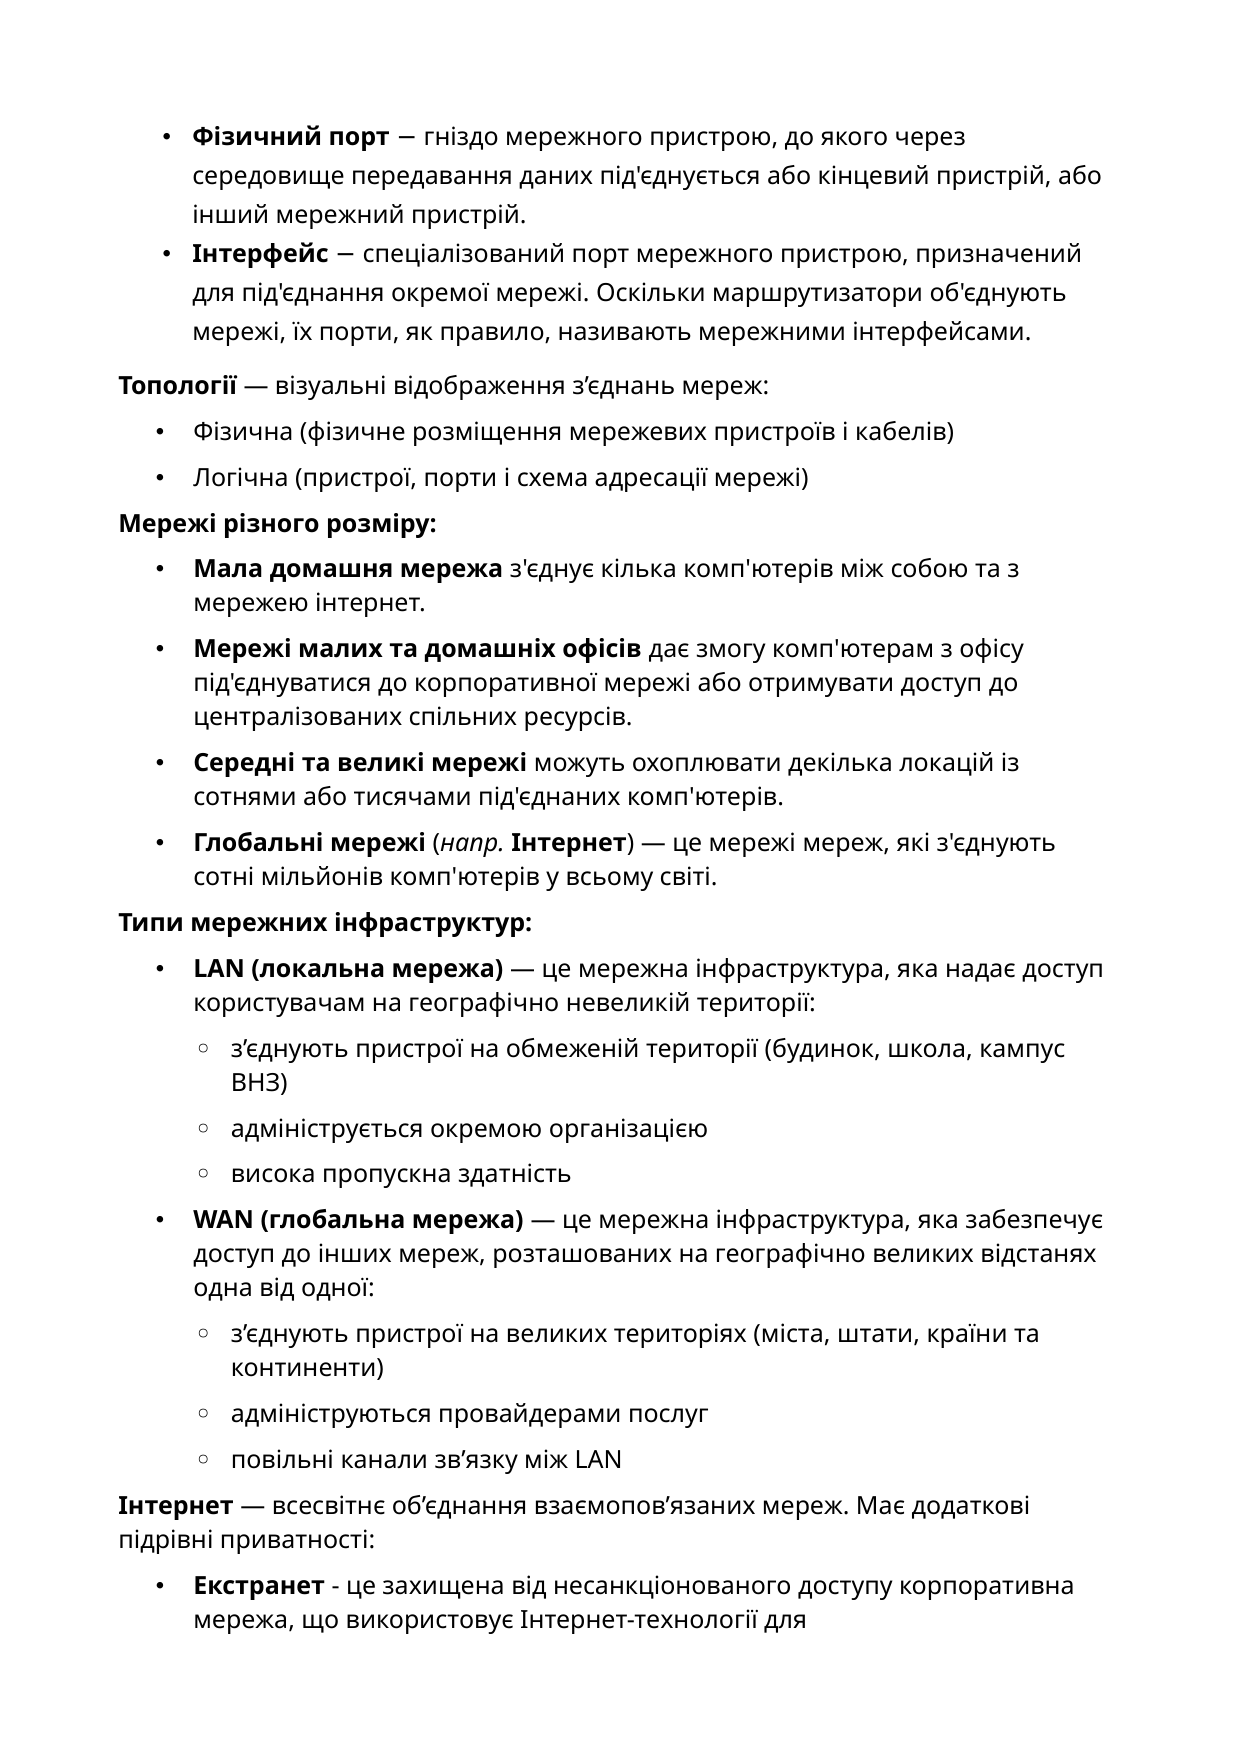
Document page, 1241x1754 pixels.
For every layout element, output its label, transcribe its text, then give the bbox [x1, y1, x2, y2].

list Екстранет - це захищена від несанкціонованого доступу корпоративна мережа, що використовує Інтернет-технології для [156, 1567, 1122, 1636]
list Фізична (фізичне розміщення мережевих пристроїв і кабелів) [156, 413, 1122, 448]
list з’єднують пристрої на великих територіях (міста, штати, країни та континенти) [193, 1316, 1122, 1384]
list Глобальні мережі (напр. Інтернет) — це мережі мереж, які з'єднують сотні мільйонів комп'ютерів у всьому світі. [156, 825, 1122, 893]
list Мережі малих та домашніх офісів дає змогу комп'ютерам з офісу під'єднуватися до корпоративної мережі або отримувати доступ до централізованих спільних ресурсів. [156, 631, 1122, 733]
list адмініструється окремою організацією [193, 1110, 1122, 1144]
list LAN (локальна мережа) — це мережна інфраструктура, яка надає доступ користувачам на географічно невеликій території: [156, 951, 1122, 1019]
list висока пропускна здатність [193, 1156, 1122, 1190]
list Фізичний порт − гніздо мережного пристрою, до якого через середовище передавання даних під'єднується або кінцевий пристрій, або інший мережний пристрій. [162, 118, 1122, 231]
list Середні та великі мережі можуть охоплювати декілька локацій із сотнями або тисячами під'єднаних комп'ютерів. [156, 745, 1122, 813]
text Інтернет — всесвітнє об’єднання взаємопов’язаних мереж. Має додаткові підрівні приватності: [118, 1487, 1122, 1556]
list Логічна (пристрої, порти і схема адресації мережі) [156, 459, 1122, 493]
list адмініструються провайдерами послуг [193, 1396, 1122, 1430]
list Мала домашня мережа з'єднує кілька комп'ютерів між собою та з мережею інтернет. [156, 551, 1122, 619]
list WAN (глобальна мережа) — це мережна інфраструктура, яка забезпечує доступ до інших мереж, розташованих на географічно великих відстанях одна від одної: [156, 1202, 1122, 1304]
list Інтерфейс − спеціалізований порт мережного пристрою, призначений для під'єднання окремої мережі. Оскільки маршрутизатори об'єднують мережі, їх порти, як правило, називають мережними інтерфейсами. [162, 236, 1122, 348]
list повільні канали зв’язку між LAN [193, 1442, 1122, 1476]
text Топології — візуальні відображення з’єднань мереж: [118, 368, 1122, 402]
text Типи мережних інфраструктур: [118, 905, 1122, 939]
text Мережі різного розміру: [118, 505, 1122, 539]
list з’єднують пристрої на обмеженій території (будинок, школа, кампус ВНЗ) [193, 1030, 1122, 1098]
